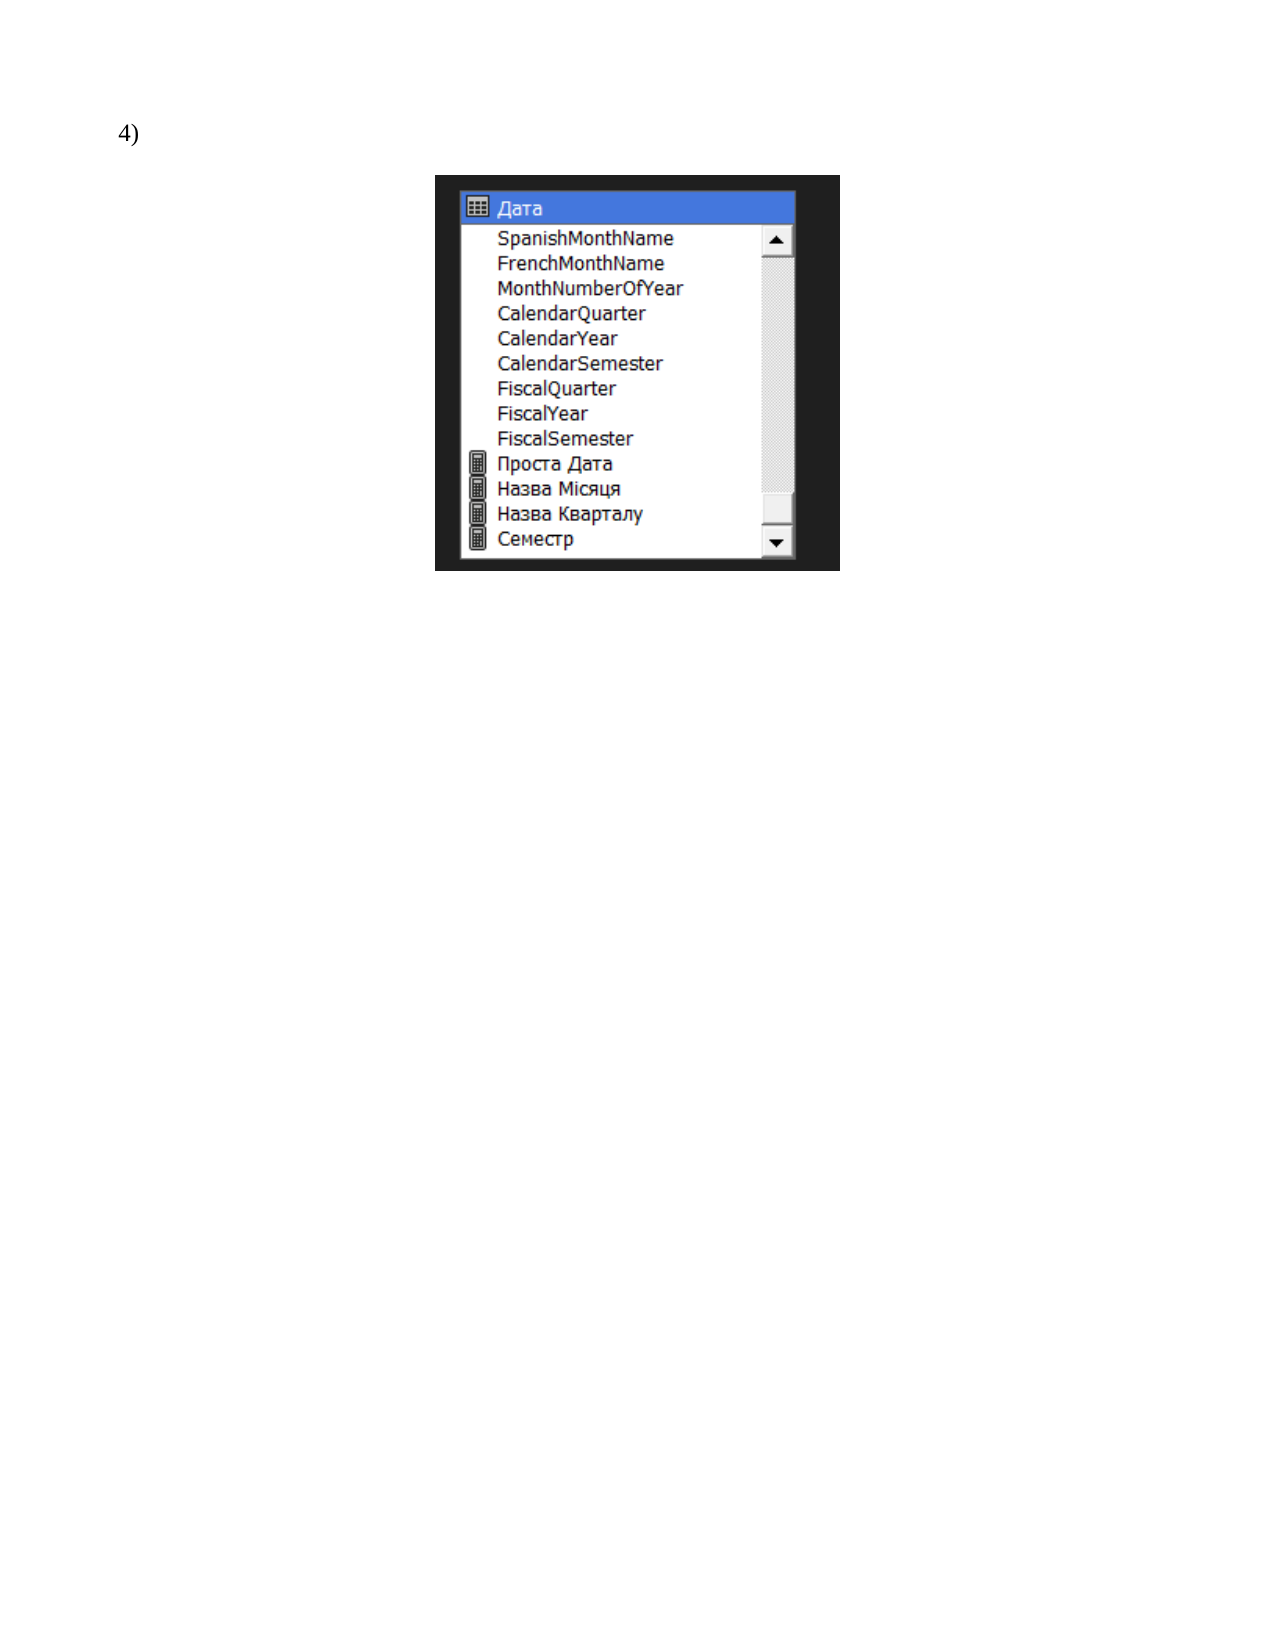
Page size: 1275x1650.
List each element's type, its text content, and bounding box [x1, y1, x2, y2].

text 4) [118, 118, 1157, 147]
picture [435, 175, 840, 571]
